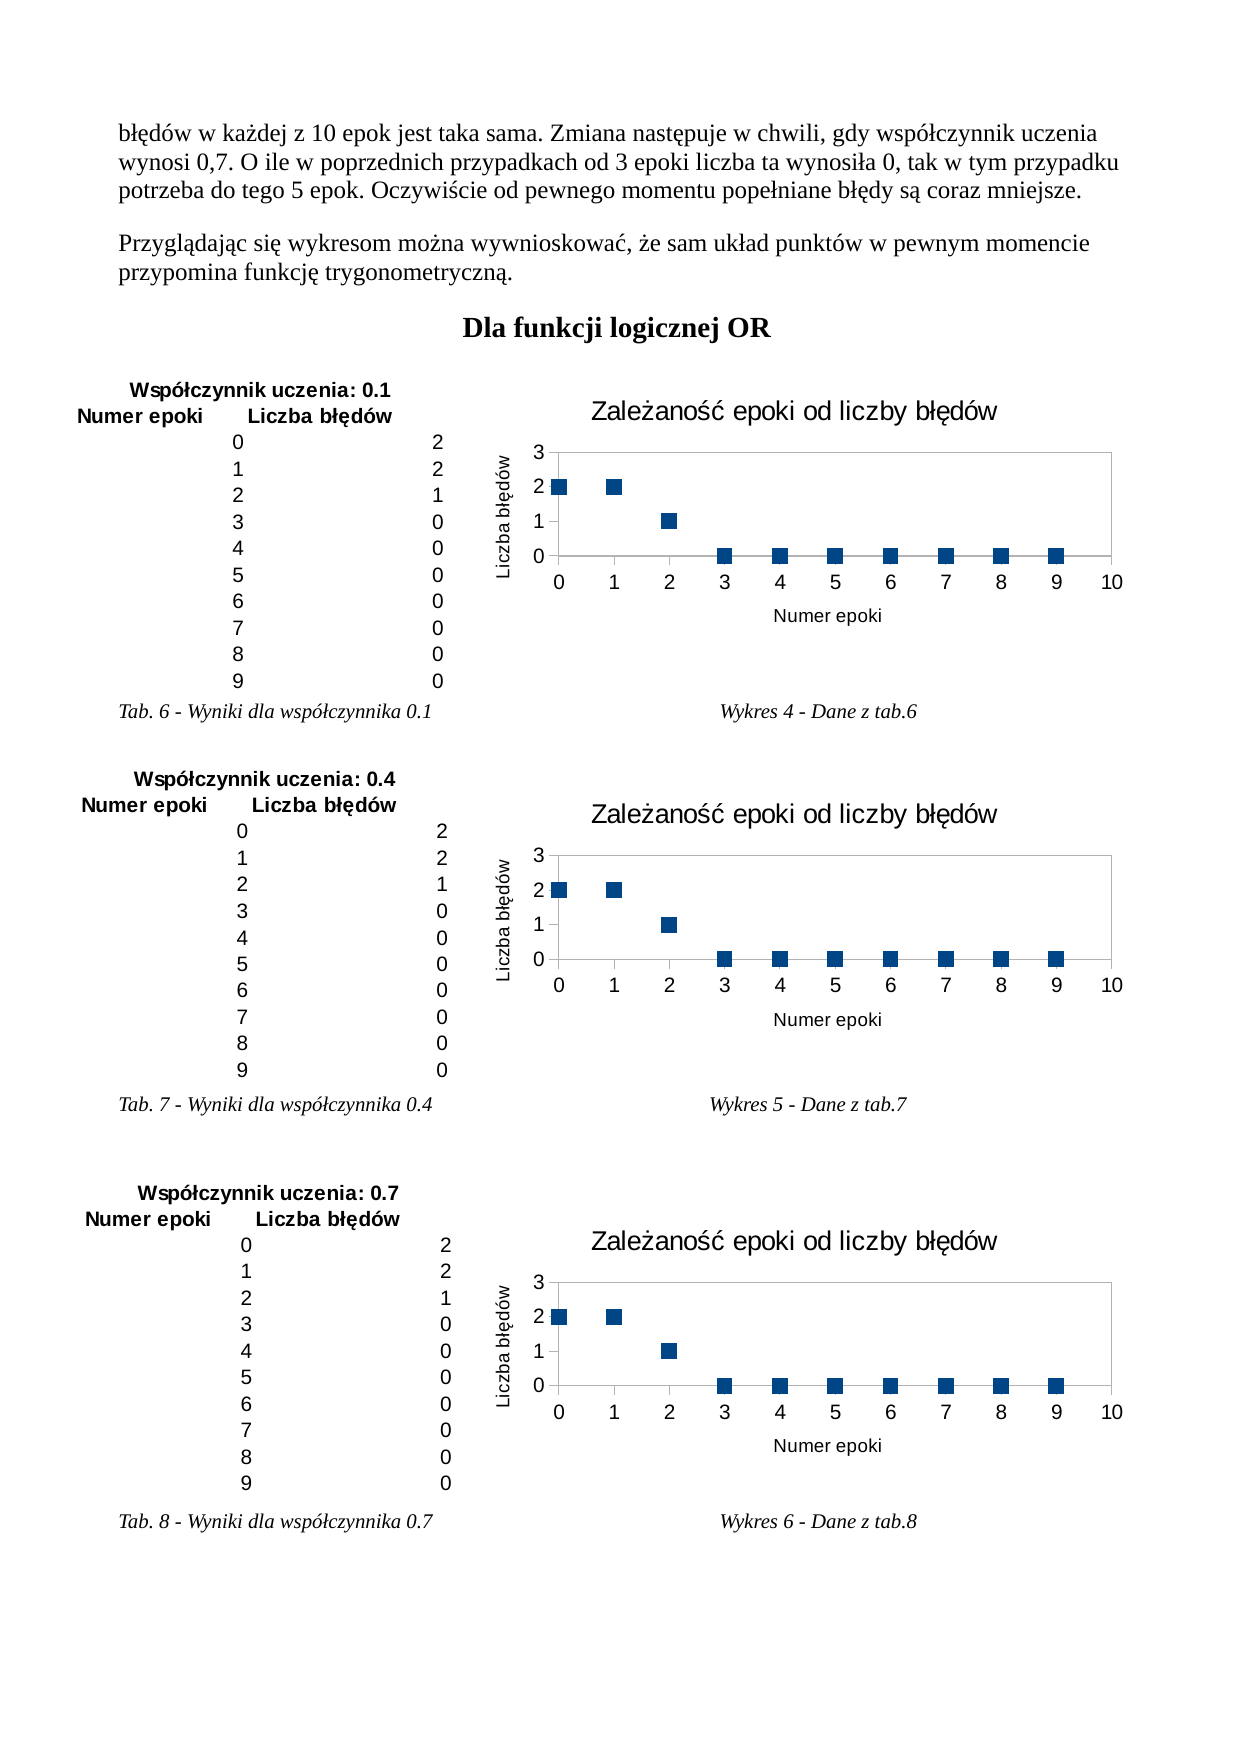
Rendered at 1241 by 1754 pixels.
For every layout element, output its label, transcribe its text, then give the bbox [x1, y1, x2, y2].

text Tab. 8 - Wyniki dla współczynnika 0.7 Wykres 6 - Dane z tab.8 [118, 1509, 1122, 1533]
text Dla funkcji logicznej OR [118, 310, 1122, 343]
text błędów w każdej z 10 epok jest taka sama. Zmiana następuje w chwili, gdy współczynnik uczenia wynosi 0,7. O ile w poprzednich przypadkach od 3 epoki liczba ta wynosiła 0, tak w tym przypadku potrzeba do tego 5 epok. Oczywiście od pewnego momentu popełniane błędy są coraz mniejsze. [118, 118, 1122, 204]
text Przyglądając się wykresom można wywnioskować, że sam układ punktów w pewnym momencie przypomina funkcję trygonometryczną. [118, 228, 1122, 286]
text Tab. 7 - Wyniki dla współczynnika 0.4 Wykres 5 - Dane z tab.7 [118, 1092, 1122, 1116]
text Tab. 6 - Wyniki dla współczynnika 0.1 Wykres 4 - Dane z tab.6 [118, 699, 1122, 723]
